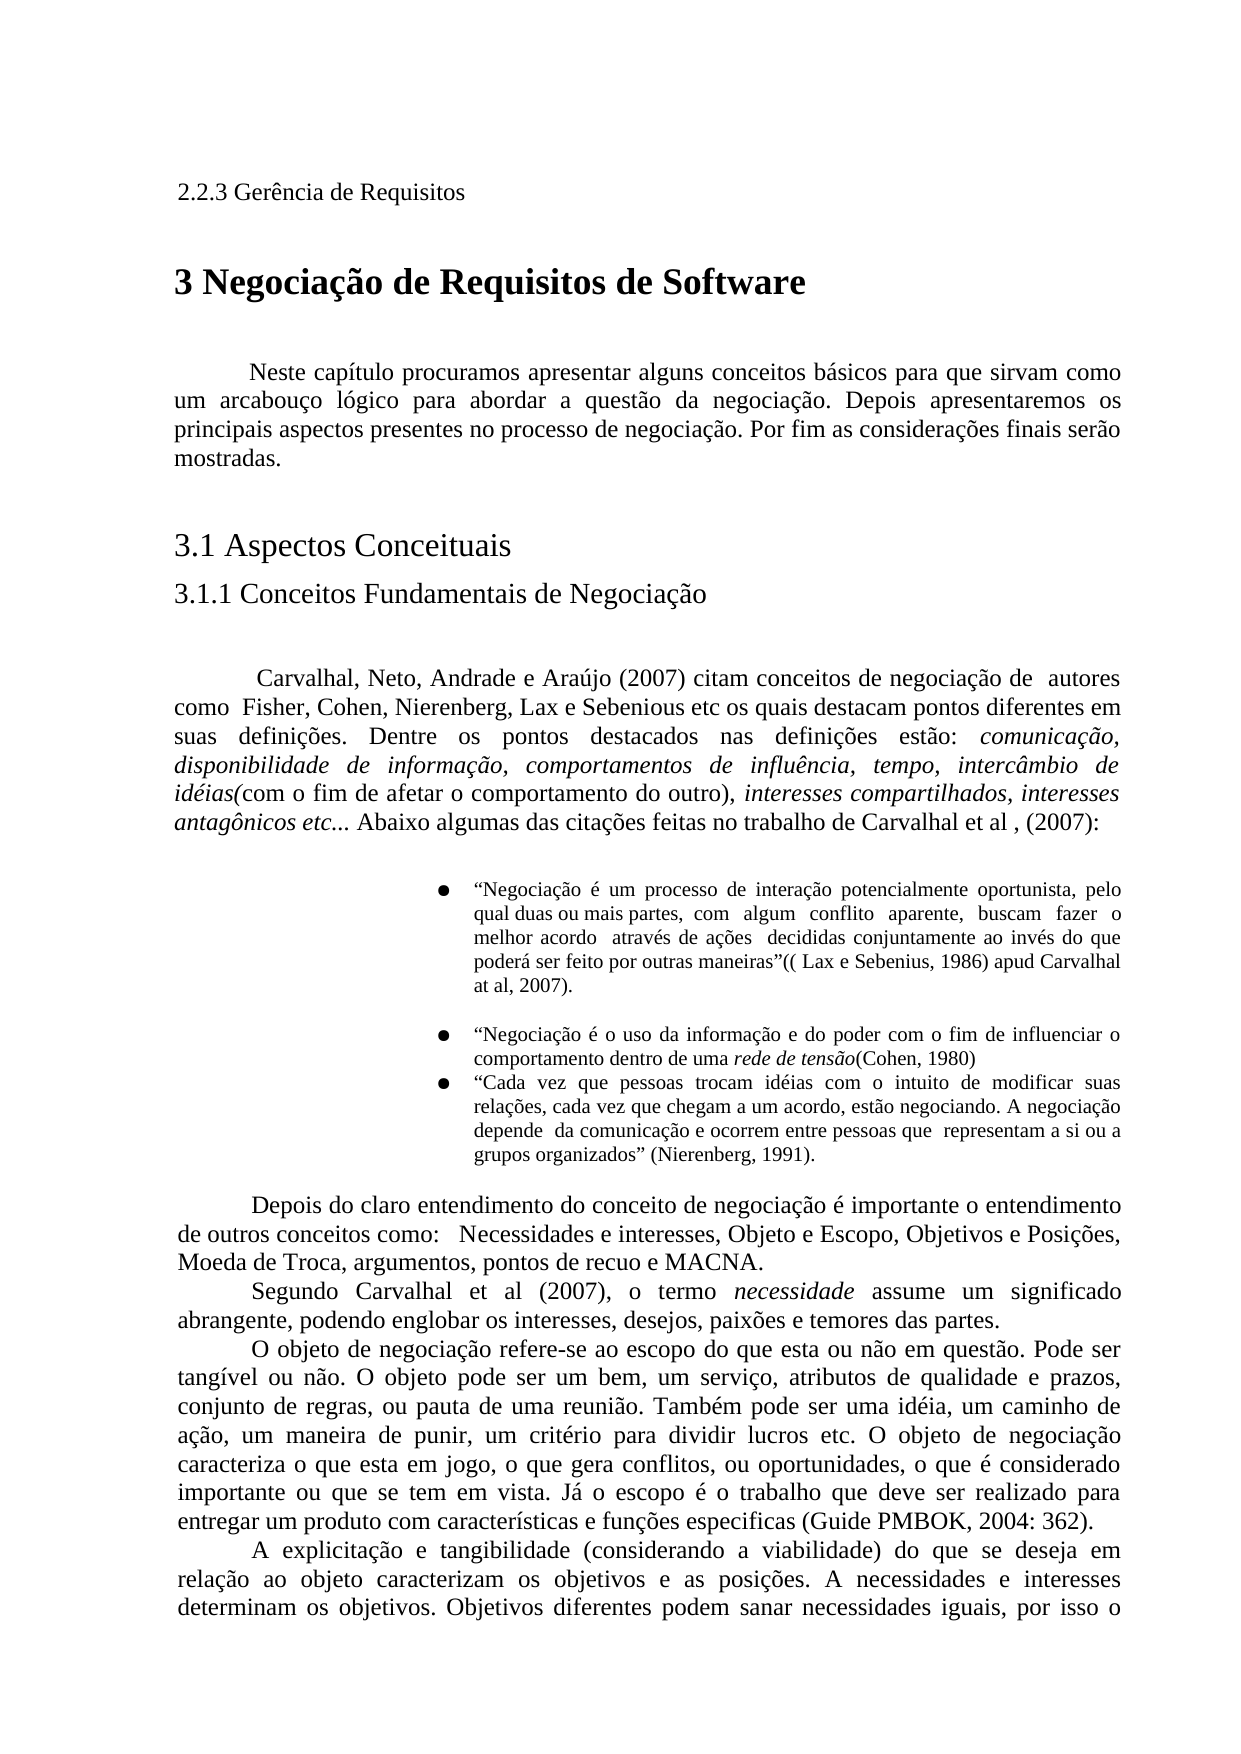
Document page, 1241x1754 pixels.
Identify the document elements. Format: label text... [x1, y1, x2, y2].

list “Cada vez que pessoas trocam idéias com o intuito de modificar suas relações, cada vez que chegam a um acordo, estão negociando. A negociação depende da comunicação e ocorrem entre pessoas que representam a si ou a grupos organizados” (Nierenberg, 1991). [436, 1070, 1122, 1166]
list “Negociação é o uso da informação e do poder com o fim de influenciar o comportamento dentro de uma rede de tensão(Cohen, 1980) [436, 1022, 1122, 1070]
list “Negociação é um processo de interação potencialmente oportunista, pelo qual duas ou mais partes, com algum conflito aparente, buscam fazer o melhor acordo através de ações decididas conjuntamente ao invés do que poderá ser feito por outras maneiras”(( Lax e Sebenius, 1986) apud Carvalhal at al, 2007). [436, 877, 1122, 997]
text 3 Negociação de Requisitos de Software [174, 260, 1122, 303]
text 2.2.3 Gerência de Requisitos [177, 177, 1122, 206]
text Neste capítulo procuramos apresentar alguns conceitos básicos para que sirvam como um arcabouço lógico para abordar a questão da negociação. Depois apresentaremos os principais aspectos presentes no processo de negociação. Por fim as considerações finais serão mostradas. [174, 357, 1122, 472]
text 3.1 Aspectos Conceituais [174, 525, 1122, 564]
text O objeto de negociação refere-se ao escopo do que esta ou não em questão. Pode ser tangível ou não. O objeto pode ser um bem, um serviço, atributos de qualidade e prazos, conjunto de regras, ou pauta de uma reunião. Também pode ser uma idéia, um caminho de ação, um maneira de punir, um critério para dividir lucros etc. O objeto de negociação caracteriza o que esta em jogo, o que gera conflitos, ou oportunidades, o que é considerado importante ou que se tem em vista. Já o escopo é o trabalho que deve ser realizado para entregar um produto com características e funções especificas (Guide PMBOK, 2004: 362). [177, 1334, 1122, 1535]
text Depois do claro entendimento do conceito de negociação é importante o entendimento de outros conceitos como: Necessidades e interesses, Objeto e Escopo, Objetivos e Posições, Moeda de Troca, argumentos, pontos de recuo e MACNA. [177, 1190, 1122, 1276]
text A explicitação e tangibilidade (considerando a viabilidade) do que se deseja em relação ao objeto caracterizam os objetivos e as posições. A necessidades e interesses determinam os objetivos. Objetivos diferentes podem sanar necessidades iguais, por isso o [177, 1535, 1122, 1621]
text 3.1.1 Conceitos Fundamentais de Negociação [174, 576, 1122, 610]
text Carvalhal, Neto, Andrade e Araújo (2007) citam conceitos de negociação de autores como Fisher, Cohen, Nierenberg, Lax e Sebenious etc os quais destacam pontos diferentes em suas definições. Dentre os pontos destacados nas definições estão: comunicação, disponibilidade de informação, comportamentos de influência, tempo, intercâmbio de idéias(com o fim de afetar o comportamento do outro), interesses compartilhados, interesses antagônicos etc... Abaixo algumas das citações feitas no trabalho de Carvalhal et al , (2007): [174, 663, 1122, 836]
text Segundo Carvalhal et al (2007), o termo necessidade assume um significado abrangente, podendo englobar os interesses, desejos, paixões e temores das partes. [177, 1276, 1122, 1334]
